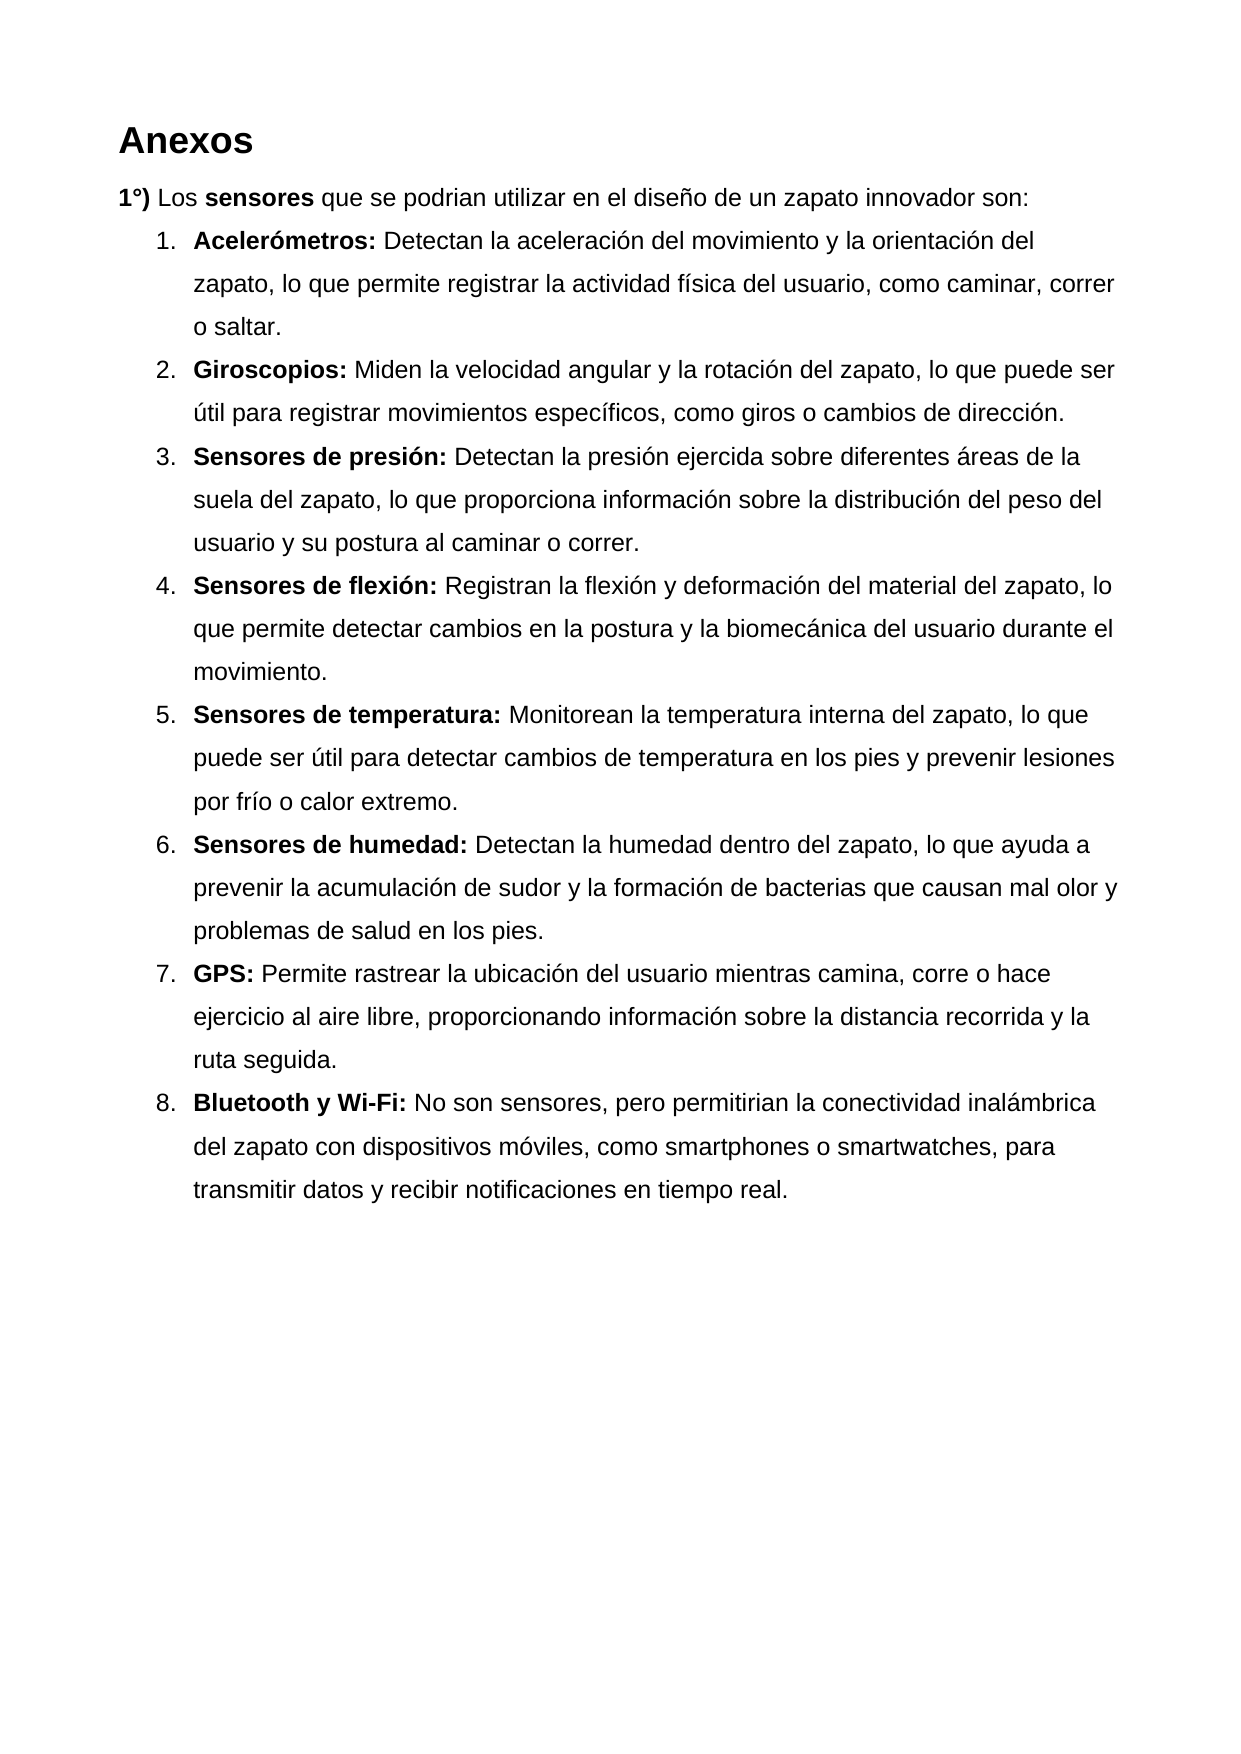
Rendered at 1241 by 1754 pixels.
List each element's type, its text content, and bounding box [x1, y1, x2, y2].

text Anexos [118, 118, 1122, 161]
list Giroscopios: Miden la velocidad angular y la rotación del zapato, lo que puede ser útil para registrar movimientos específicos, como giros o cambios de dirección. [156, 355, 1122, 427]
list Bluetooth y Wi-Fi: No son sensores, pero permitirian la conectividad inalámbrica del zapato con dispositivos móviles, como smartphones o smartwatches, para transmitir datos y recibir notificaciones en tiempo real. [156, 1088, 1122, 1203]
list Sensores de presión: Detectan la presión ejercida sobre diferentes áreas de la suela del zapato, lo que proporciona información sobre la distribución del peso del usuario y su postura al caminar o correr. [156, 441, 1122, 556]
list Sensores de flexión: Registran la flexión y deformación del material del zapato, lo que permite detectar cambios en la postura y la biomecánica del usuario durante el movimiento. [156, 571, 1122, 686]
list Sensores de humedad: Detectan la humedad dentro del zapato, lo que ayuda a prevenir la acumulación de sudor y la formación de bacterias que causan mal olor y problemas de salud en los pies. [156, 829, 1122, 944]
text 1°) Los sensores que se podrian utilizar en el diseño de un zapato innovador son: [118, 183, 1122, 211]
list Sensores de temperatura: Monitorean la temperatura interna del zapato, lo que puede ser útil para detectar cambios de temperatura en los pies y prevenir lesiones por frío o calor extremo. [156, 700, 1122, 815]
list GPS: Permite rastrear la ubicación del usuario mientras camina, corre o hace ejercicio al aire libre, proporcionando información sobre la distancia recorrida y la ruta seguida. [156, 959, 1122, 1074]
list Acelerómetros: Detectan la aceleración del movimiento y la orientación del zapato, lo que permite registrar la actividad física del usuario, como caminar, correr o saltar. [156, 226, 1122, 341]
